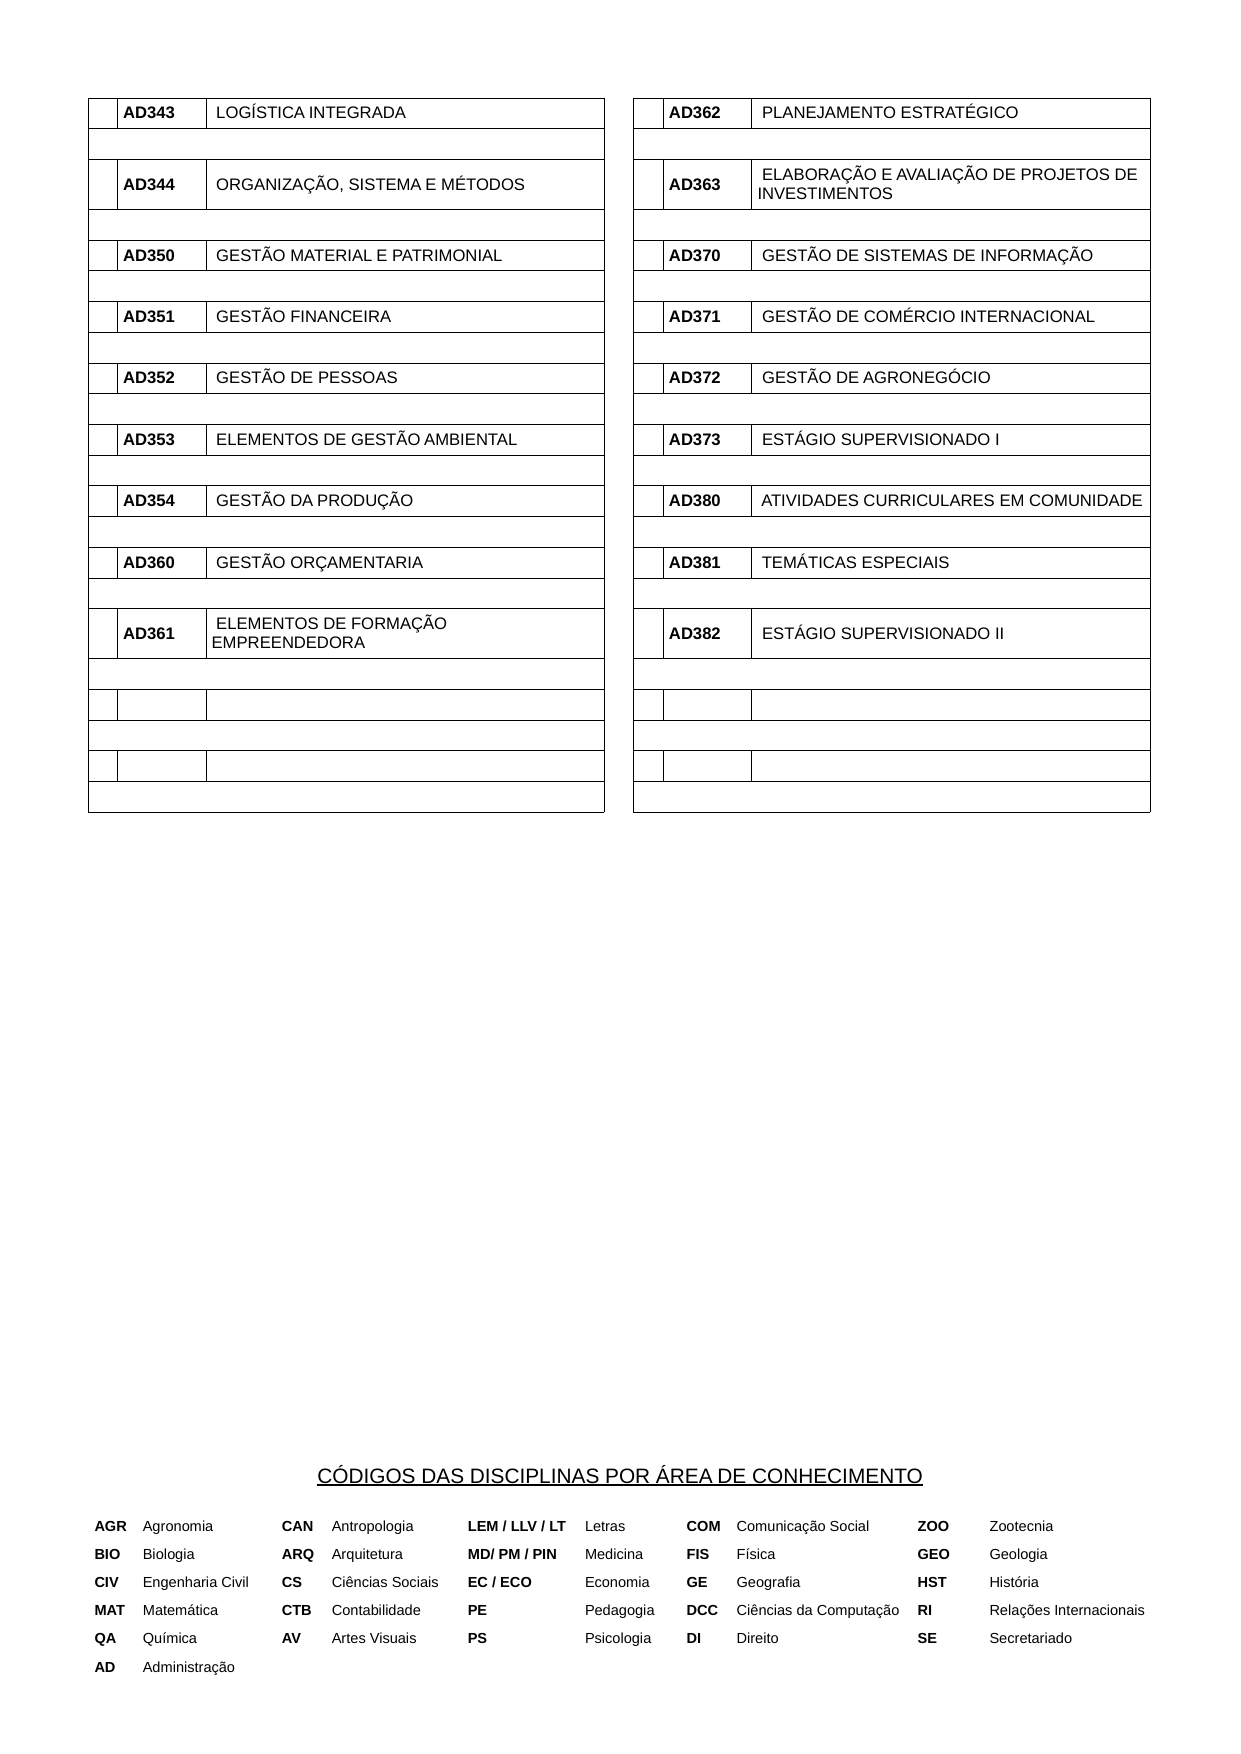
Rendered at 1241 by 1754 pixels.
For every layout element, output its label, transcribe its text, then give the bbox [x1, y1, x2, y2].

text CÓDIGOS DAS DISCIPLINAS POR ÁREA DE CONHECIMENTO [88, 1463, 1152, 1487]
table_cell [260, 1624, 276, 1653]
table_cell Psicologia [579, 1624, 667, 1653]
table_cell [326, 1653, 448, 1681]
table_cell [89, 364, 117, 393]
table_cell AD371 [664, 302, 751, 332]
table_cell [260, 1540, 276, 1568]
table_cell PS [462, 1624, 579, 1653]
table_cell Relações Internacionais [984, 1596, 1152, 1624]
table_cell [667, 1540, 681, 1568]
table_cell Ciências Sociais [326, 1568, 448, 1596]
table_header [89, 99, 117, 128]
table_cell GESTÃO ORÇAMENTARIA [207, 548, 604, 577]
table_cell [89, 609, 117, 658]
table_cell Direito [731, 1624, 912, 1653]
table_cell [634, 333, 1150, 362]
table_cell PE [462, 1596, 579, 1624]
table_cell [605, 547, 633, 577]
table_cell AD360 [118, 548, 206, 577]
table_cell [752, 751, 1150, 781]
table_cell ELABORAÇÃO E AVALIAÇÃO DE PROJETOS DE INVESTIMENTOS [752, 160, 1150, 209]
table_cell QA [89, 1624, 137, 1653]
table_header [448, 1511, 462, 1540]
table_cell GESTÃO MATERIAL E PATRIMONIAL [207, 241, 604, 270]
table_cell [260, 1596, 276, 1624]
table_cell [664, 690, 751, 719]
table_cell [634, 302, 663, 332]
table_cell GESTÃO DE SISTEMAS DE INFORMAÇÃO [752, 241, 1150, 270]
table_cell [89, 160, 117, 209]
table_cell [634, 210, 1150, 239]
table_cell [462, 1653, 579, 1681]
table_cell [89, 548, 117, 577]
table_cell [605, 363, 633, 393]
table_cell ELEMENTOS DE FORMAÇÃO EMPREENDEDORA [207, 609, 604, 658]
table_cell [89, 271, 604, 301]
table_cell [605, 578, 633, 608]
table_cell [634, 160, 663, 209]
table_cell [89, 486, 117, 516]
table_cell [89, 690, 117, 719]
table_cell GEO [912, 1540, 984, 1568]
table_header LOGÍSTICA INTEGRADA [207, 99, 604, 128]
table_cell Secretariado [984, 1624, 1152, 1653]
table_cell GESTÃO DE COMÉRCIO INTERNACIONAL [752, 302, 1150, 332]
table_cell [912, 1653, 984, 1681]
table_cell [605, 270, 633, 301]
table_cell [605, 516, 633, 547]
table_cell [634, 548, 663, 577]
table_header ZOO [912, 1511, 984, 1540]
table_cell [605, 750, 633, 781]
table_cell [605, 159, 633, 209]
table_cell CIV [89, 1568, 137, 1596]
table_cell [89, 721, 604, 750]
table_header LEM / LLV / LT [462, 1511, 579, 1540]
table_cell GESTÃO DA PRODUÇÃO [207, 486, 604, 516]
table_cell [634, 241, 663, 270]
table_cell [89, 751, 117, 781]
table_cell Artes Visuais [326, 1624, 448, 1653]
table_cell Biologia [137, 1540, 260, 1568]
table_header [667, 1511, 681, 1540]
table_header Letras [579, 1511, 667, 1540]
table_cell [89, 394, 604, 424]
table_cell [634, 271, 1150, 301]
table_cell ESTÁGIO SUPERVISIONADO II [752, 609, 1150, 658]
table_cell [89, 333, 604, 362]
table_cell Economia [579, 1568, 667, 1596]
table_cell [448, 1624, 462, 1653]
table_cell História [984, 1568, 1152, 1596]
table_cell [605, 393, 633, 424]
table_cell RI [912, 1596, 984, 1624]
table_cell [260, 1653, 276, 1681]
table_cell BIO [89, 1540, 137, 1568]
table_header PLANEJAMENTO ESTRATÉGICO [752, 99, 1150, 128]
table_cell [984, 1653, 1152, 1681]
table_cell [89, 517, 604, 547]
table_cell Geografia [731, 1568, 912, 1596]
table_cell [89, 302, 117, 332]
table_cell AV [276, 1624, 326, 1653]
table_cell GESTÃO DE PESSOAS [207, 364, 604, 393]
table_cell Medicina [579, 1540, 667, 1568]
table_cell AD350 [118, 241, 206, 270]
table_header AGR [89, 1511, 137, 1540]
table_cell AD [89, 1653, 137, 1681]
table_cell [448, 1568, 462, 1596]
table_cell AD380 [664, 486, 751, 516]
table_header Antropologia [326, 1511, 448, 1540]
table_cell AD354 [118, 486, 206, 516]
table_cell [667, 1596, 681, 1624]
table_cell [681, 1653, 731, 1681]
table_cell [118, 690, 206, 719]
table_cell [752, 690, 1150, 719]
table_cell Administração [137, 1653, 260, 1681]
table_cell AD363 [664, 160, 751, 209]
table_cell Engenharia Civil [137, 1568, 260, 1596]
table_header [260, 1511, 276, 1540]
table_header [605, 98, 633, 128]
table_cell AD361 [118, 609, 206, 658]
table_cell [634, 425, 663, 454]
table_cell Pedagogia [579, 1596, 667, 1624]
table_cell [634, 517, 1150, 547]
table_header AD362 [664, 99, 751, 128]
table_header Comunicação Social [731, 1511, 912, 1540]
table_cell AD351 [118, 302, 206, 332]
table_cell [276, 1653, 326, 1681]
table_cell CTB [276, 1596, 326, 1624]
table_cell Física [731, 1540, 912, 1568]
table_cell [605, 301, 633, 332]
table_cell AD344 [118, 160, 206, 209]
table_header [634, 99, 663, 128]
table_cell [667, 1653, 681, 1681]
table_cell EC / ECO [462, 1568, 579, 1596]
table_cell DCC [681, 1596, 731, 1624]
table_cell [634, 486, 663, 516]
table_cell SE [912, 1624, 984, 1653]
table_cell [89, 425, 117, 454]
table_cell [207, 690, 604, 719]
table_cell MAT [89, 1596, 137, 1624]
table_cell [260, 1568, 276, 1596]
table_cell [731, 1653, 912, 1681]
table_cell [634, 690, 663, 719]
table_cell ORGANIZAÇÃO, SISTEMA E MÉTODOS [207, 160, 604, 209]
table_cell [605, 781, 633, 812]
table_cell AD370 [664, 241, 751, 270]
table_cell Arquitetura [326, 1540, 448, 1568]
table_cell [448, 1540, 462, 1568]
table_cell FIS [681, 1540, 731, 1568]
table_cell TEMÁTICAS ESPECIAIS [752, 548, 1150, 577]
table_cell [89, 241, 117, 270]
table_cell ARQ [276, 1540, 326, 1568]
table_cell [89, 782, 604, 812]
table_cell [579, 1653, 667, 1681]
table_cell Geologia [984, 1540, 1152, 1568]
table_cell [667, 1568, 681, 1596]
table_cell AD373 [664, 425, 751, 454]
table_cell [448, 1653, 462, 1681]
table_cell [634, 609, 663, 658]
table_cell [634, 129, 1150, 159]
table_cell GESTÃO FINANCEIRA [207, 302, 604, 332]
table_cell [634, 721, 1150, 750]
table_cell [634, 579, 1150, 608]
table_header COM [681, 1511, 731, 1540]
table_cell MD/ PM / PIN [462, 1540, 579, 1568]
table_cell [634, 456, 1150, 485]
table_cell Matemática [137, 1596, 260, 1624]
table_cell [605, 332, 633, 362]
table_cell [89, 210, 604, 239]
table_cell [634, 751, 663, 781]
table_cell [605, 240, 633, 270]
table_cell [89, 129, 604, 159]
table_cell [605, 209, 633, 239]
table_cell GE [681, 1568, 731, 1596]
table_cell [634, 782, 1150, 812]
table_cell [605, 689, 633, 719]
table_cell AD381 [664, 548, 751, 577]
table_cell [118, 751, 206, 781]
table_cell ESTÁGIO SUPERVISIONADO I [752, 425, 1150, 454]
table_cell [207, 751, 604, 781]
table_cell [664, 751, 751, 781]
table_cell [634, 659, 1150, 689]
table_cell Ciências da Computação [731, 1596, 912, 1624]
table_cell ELEMENTOS DE GESTÃO AMBIENTAL [207, 425, 604, 454]
table_cell [634, 364, 663, 393]
table_cell Química [137, 1624, 260, 1653]
table_cell CS [276, 1568, 326, 1596]
table_cell [634, 394, 1150, 424]
table_cell [667, 1624, 681, 1653]
table_cell [89, 659, 604, 689]
table_cell [448, 1596, 462, 1624]
table_cell [605, 485, 633, 516]
table_cell GESTÃO DE AGRONEGÓCIO [752, 364, 1150, 393]
table_cell AD382 [664, 609, 751, 658]
table_cell ATIVIDADES CURRICULARES EM COMUNIDADE [752, 486, 1150, 516]
table_header Agronomia [137, 1511, 260, 1540]
table_cell [605, 128, 633, 159]
table_cell [605, 424, 633, 454]
table_header Zootecnia [984, 1511, 1152, 1540]
table_cell [89, 456, 604, 485]
table_cell Contabilidade [326, 1596, 448, 1624]
table_cell HST [912, 1568, 984, 1596]
table_cell [89, 579, 604, 608]
table_header AD343 [118, 99, 206, 128]
table_cell DI [681, 1624, 731, 1653]
table_cell [605, 658, 633, 689]
table_cell [605, 720, 633, 750]
table_cell AD352 [118, 364, 206, 393]
table_header CAN [276, 1511, 326, 1540]
table_cell [605, 455, 633, 485]
table_cell AD353 [118, 425, 206, 454]
table_cell [605, 608, 633, 658]
table_cell AD372 [664, 364, 751, 393]
